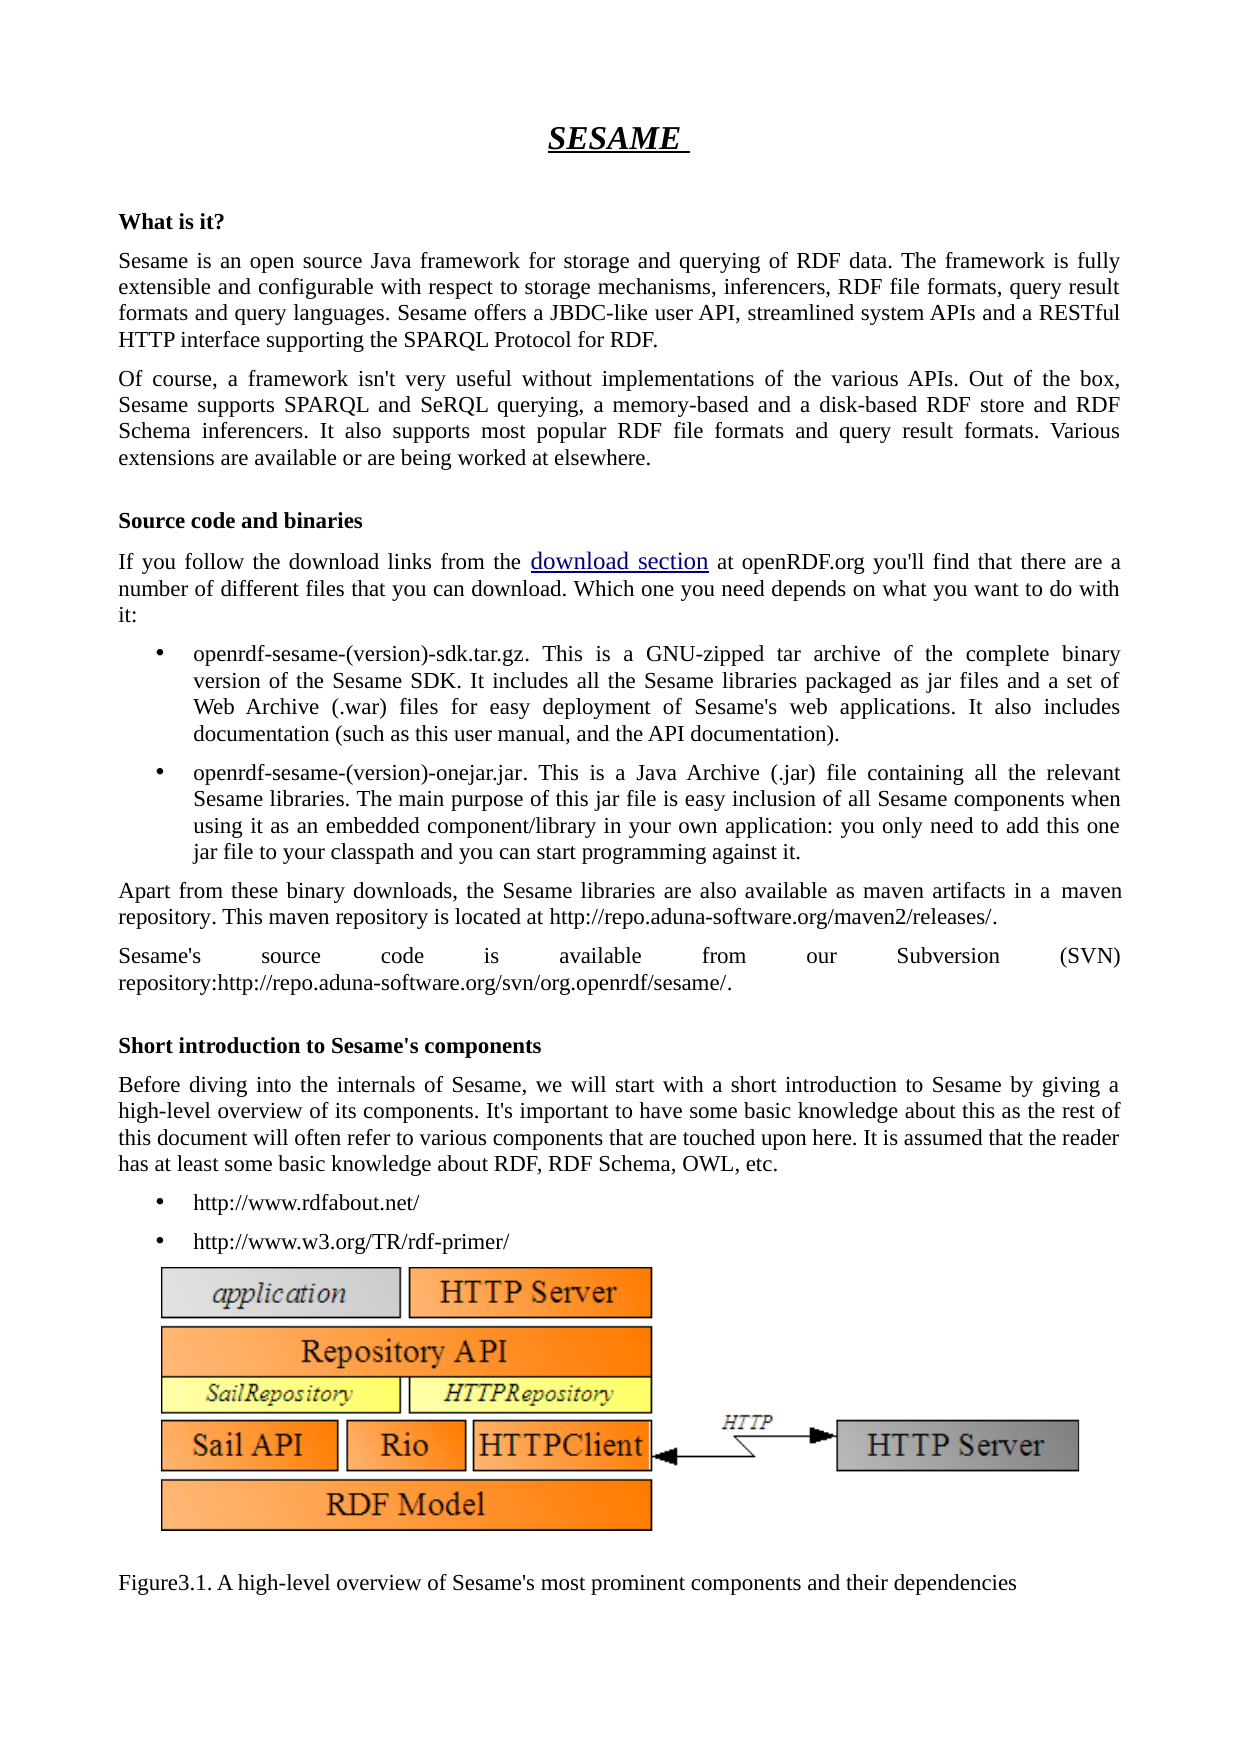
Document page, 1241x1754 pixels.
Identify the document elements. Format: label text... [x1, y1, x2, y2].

text SESAME [118, 118, 1122, 156]
list http://www.rdfabout.net/ [156, 1189, 1122, 1216]
text If you follow the download links from the download section at openRDF.org you'll find that there are a number of different files that you can download. Which one you need depends on what you want to do with it: [118, 546, 1122, 628]
subtitle What is it? [118, 208, 1122, 234]
list http://www.w3.org/TR/rdf-primer/ [156, 1228, 1122, 1255]
text Sesame's source code is available from our Subversion (SVN) repository:http://repo.aduna-software.org/svn/org.openrdf/sesame/. [118, 942, 1122, 995]
text Of course, a framework isn't very useful without implementations of the various APIs. Out of the box, Sesame supports SPARQL and SeRQL querying, a memory-based and a disk-based RDF store and RDF Schema inferencers. It also supports most popular RDF file formats and query result formats. Various extensions are available or are being worked at elsewhere. [118, 364, 1122, 470]
text Figure3.1. A high-level overview of Sesame's most prominent components and their dependencies [118, 1569, 1122, 1596]
picture [161, 1267, 1080, 1531]
subtitle Source code and binaries [118, 507, 1122, 534]
text Before diving into the internals of Sesame, we will start with a short introduction to Sesame by giving a high-level overview of its components. It's important to have some basic knowledge about this as the rest of this document will often refer to various components that are touched upon here. It is assumed that the reader has at least some basic knowledge about RDF, RDF Schema, OWL, etc. [118, 1071, 1122, 1177]
list openrdf-sesame-(version)-onejar.jar. This is a Java Archive (.jar) file containing all the relevant Sesame libraries. The main purpose of this jar file is easy inclusion of all Sesame components when using it as an embedded component/library in your own application: you only need to add this one jar file to your classpath and you can start programming against it. [156, 759, 1122, 864]
subtitle Short introduction to Sesame's components [118, 1032, 1122, 1059]
text Sesame is an open source Java framework for storage and querying of RDF data. The framework is fully extensible and configurable with respect to storage mechanisms, inferencers, RDF file formats, query result formats and query languages. Sesame offers a JBDC-like user API, streamlined system APIs and a RESTful HTTP interface supporting the SPARQL Protocol for RDF. [118, 247, 1122, 352]
text Apart from these binary downloads, the Sesame libraries are also available as maven artifacts in a maven repository. This maven repository is located at http://repo.aduna-software.org/maven2/releases/. [118, 877, 1122, 930]
list openrdf-sesame-(version)-sdk.tar.gz. This is a GNU-zipped tar archive of the complete binary version of the Sesame SDK. It includes all the Sesame libraries packaged as jar files and a set of Web Archive (.war) files for easy deployment of Sesame's web applications. It also includes documentation (such as this user manual, and the API documentation). [156, 640, 1122, 746]
